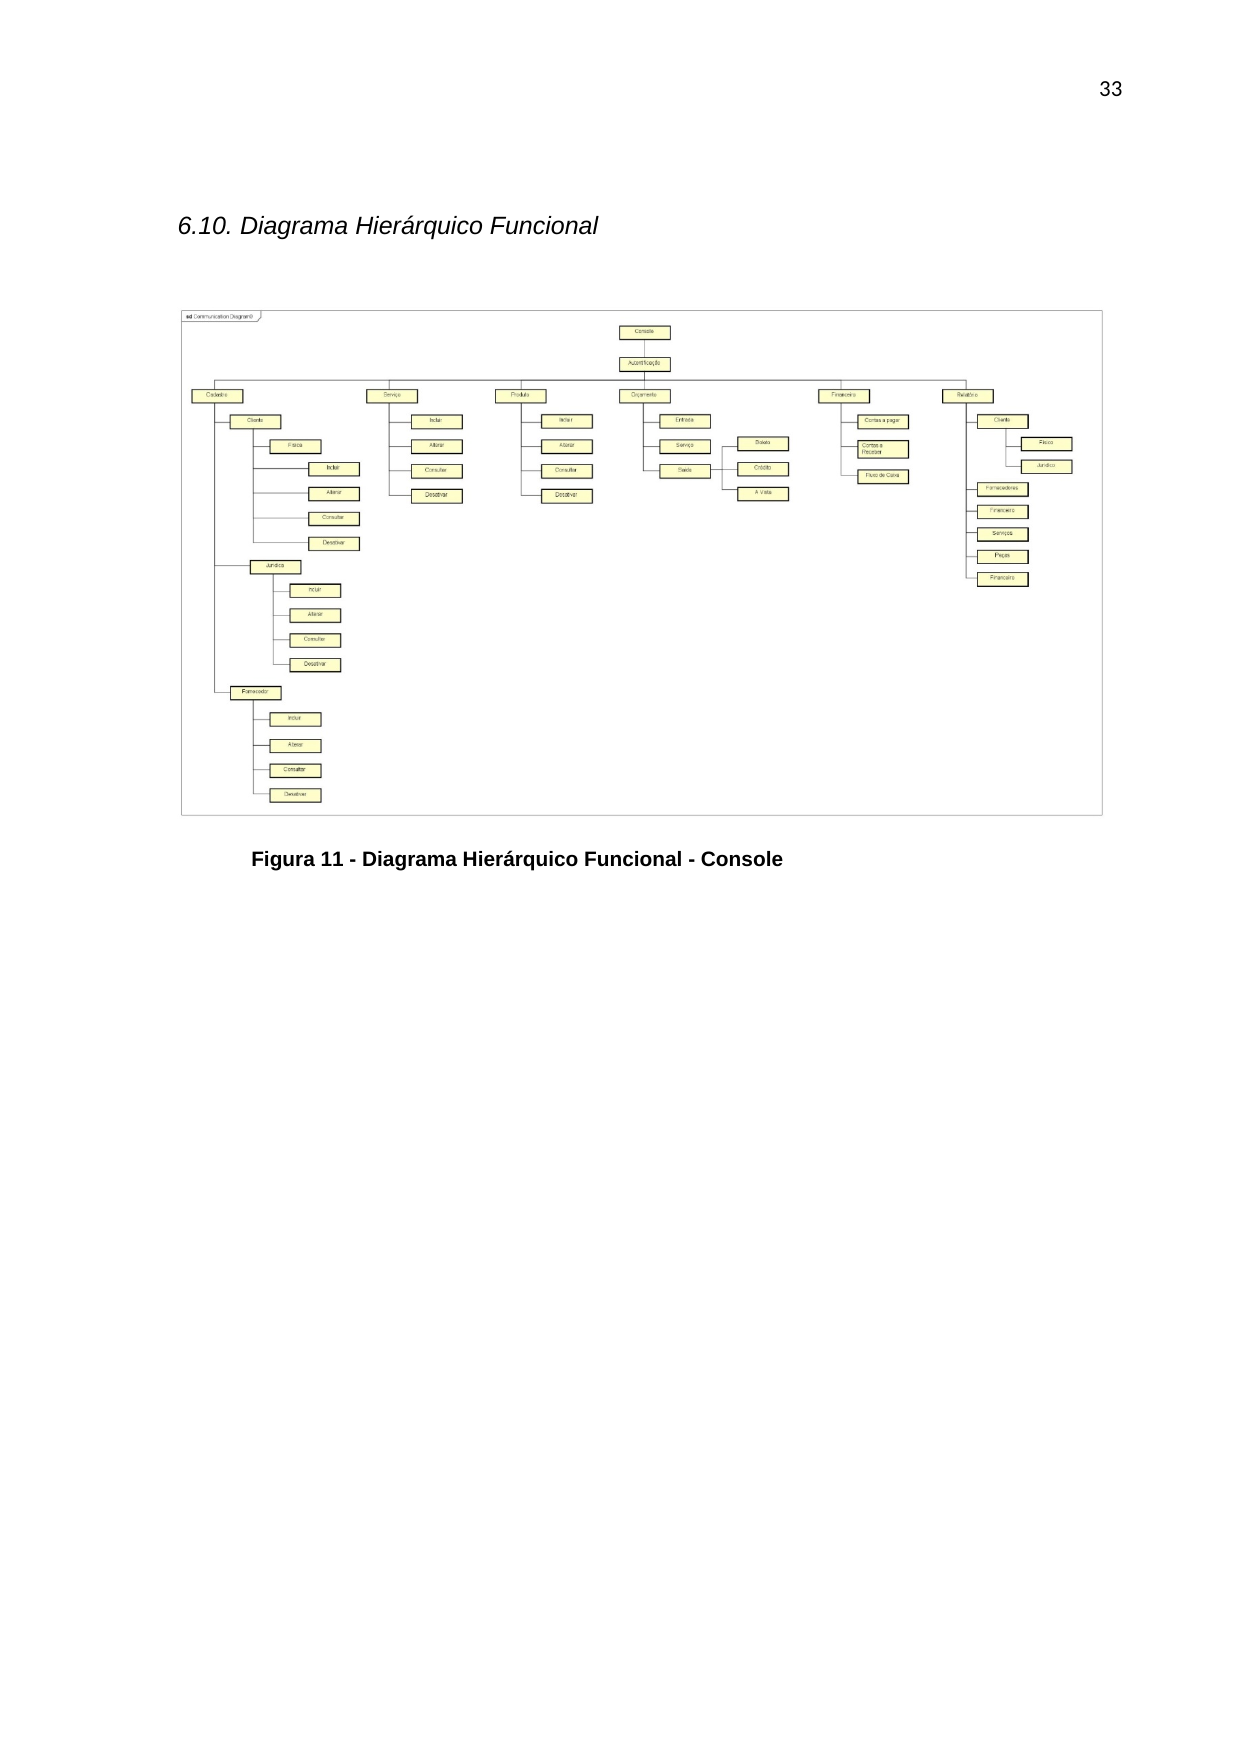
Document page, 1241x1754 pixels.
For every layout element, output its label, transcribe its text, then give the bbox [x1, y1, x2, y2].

text Figura 11 - Diagrama Hierárquico Funcional - Console [177, 847, 1122, 871]
picture [177, 307, 1106, 819]
subtitle 6.10. Diagrama Hierárquico Funcional [177, 211, 1122, 240]
